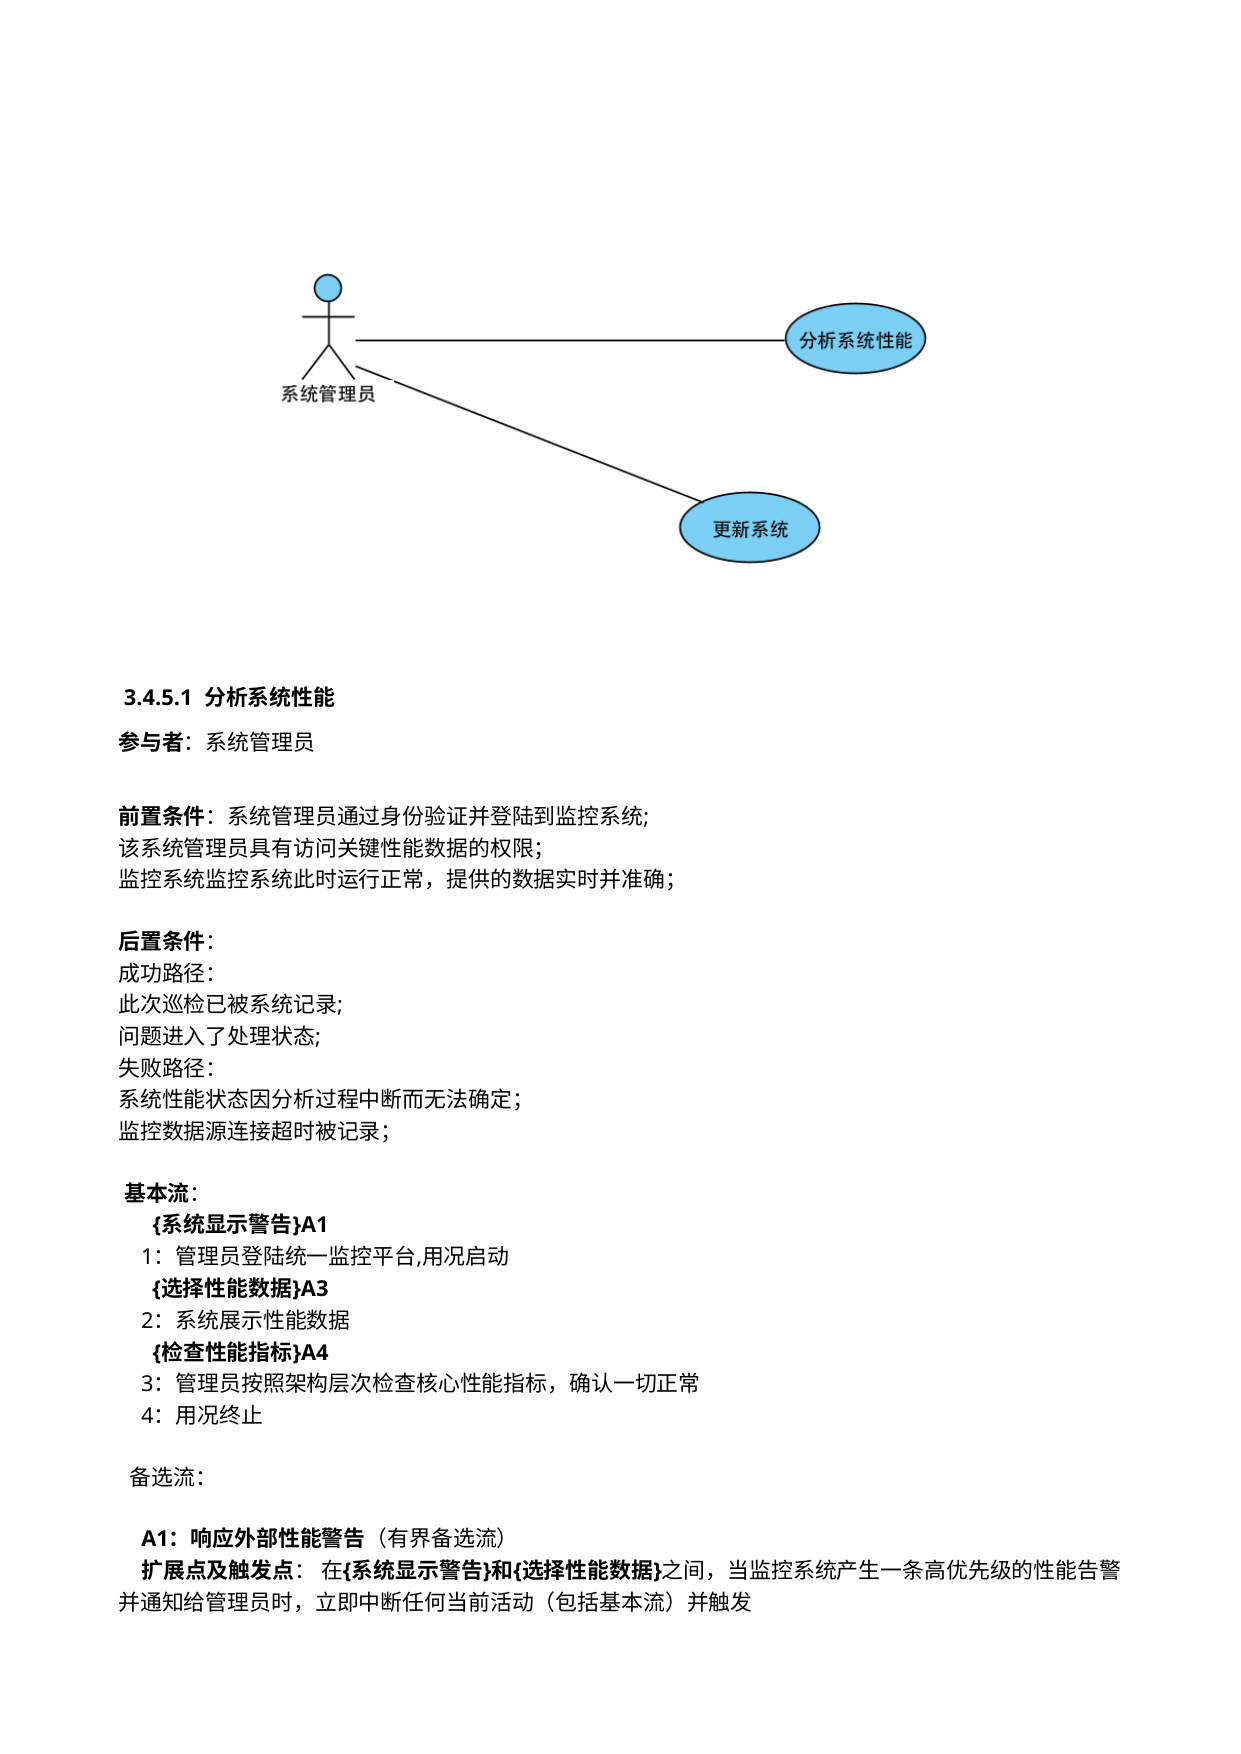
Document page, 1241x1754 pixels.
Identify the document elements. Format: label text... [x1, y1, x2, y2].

text 后置条件： [118, 924, 1122, 956]
text 此次巡检已被系统记录; [118, 987, 1122, 1019]
text {检查性能指标}A4 [118, 1334, 1122, 1366]
text 基本流： [118, 1176, 1122, 1207]
text 1：管理员登陆统一监控平台,用况启动 [118, 1239, 1122, 1271]
text {选择性能数据}A3 [118, 1271, 1122, 1303]
text {系统显示警告}A1 [118, 1207, 1122, 1239]
text 4：用况终止 [118, 1398, 1122, 1430]
text 监控数据源连接超时被记录； [118, 1114, 1122, 1146]
text 成功路径： [118, 956, 1122, 987]
text 问题进入了处理状态; [118, 1019, 1122, 1051]
text 该系统管理员具有访问关键性能数据的权限； [118, 831, 1122, 862]
text 参与者：系统管理员 [118, 725, 1122, 757]
text 监控系统监控系统此时运行正常，提供的数据实时并准确； [118, 862, 1122, 894]
picture [118, 187, 1123, 610]
text 系统性能状态因分析过程中断而无法确定； [118, 1082, 1122, 1114]
text 扩展点及触发点： 在{系统显示警告}和{选择性能数据}之间，当监控系统产生一条高优先级的性能告警并通知给管理员时，立即中断任何当前活动（包括基本流）并触发 [118, 1553, 1122, 1616]
text A1：响应外部性能警告（有界备选流） [118, 1521, 1122, 1553]
text 备选流： [118, 1459, 1122, 1491]
text 前置条件：系统管理员通过身份验证并登陆到监控系统; [118, 799, 1122, 831]
text 2：系统展示性能数据 [118, 1303, 1122, 1334]
text 失败路径： [118, 1051, 1122, 1082]
subtitle 分析系统性能 [118, 680, 1122, 712]
text 3：管理员按照架构层次检查核心性能指标，确认一切正常 [118, 1366, 1122, 1398]
